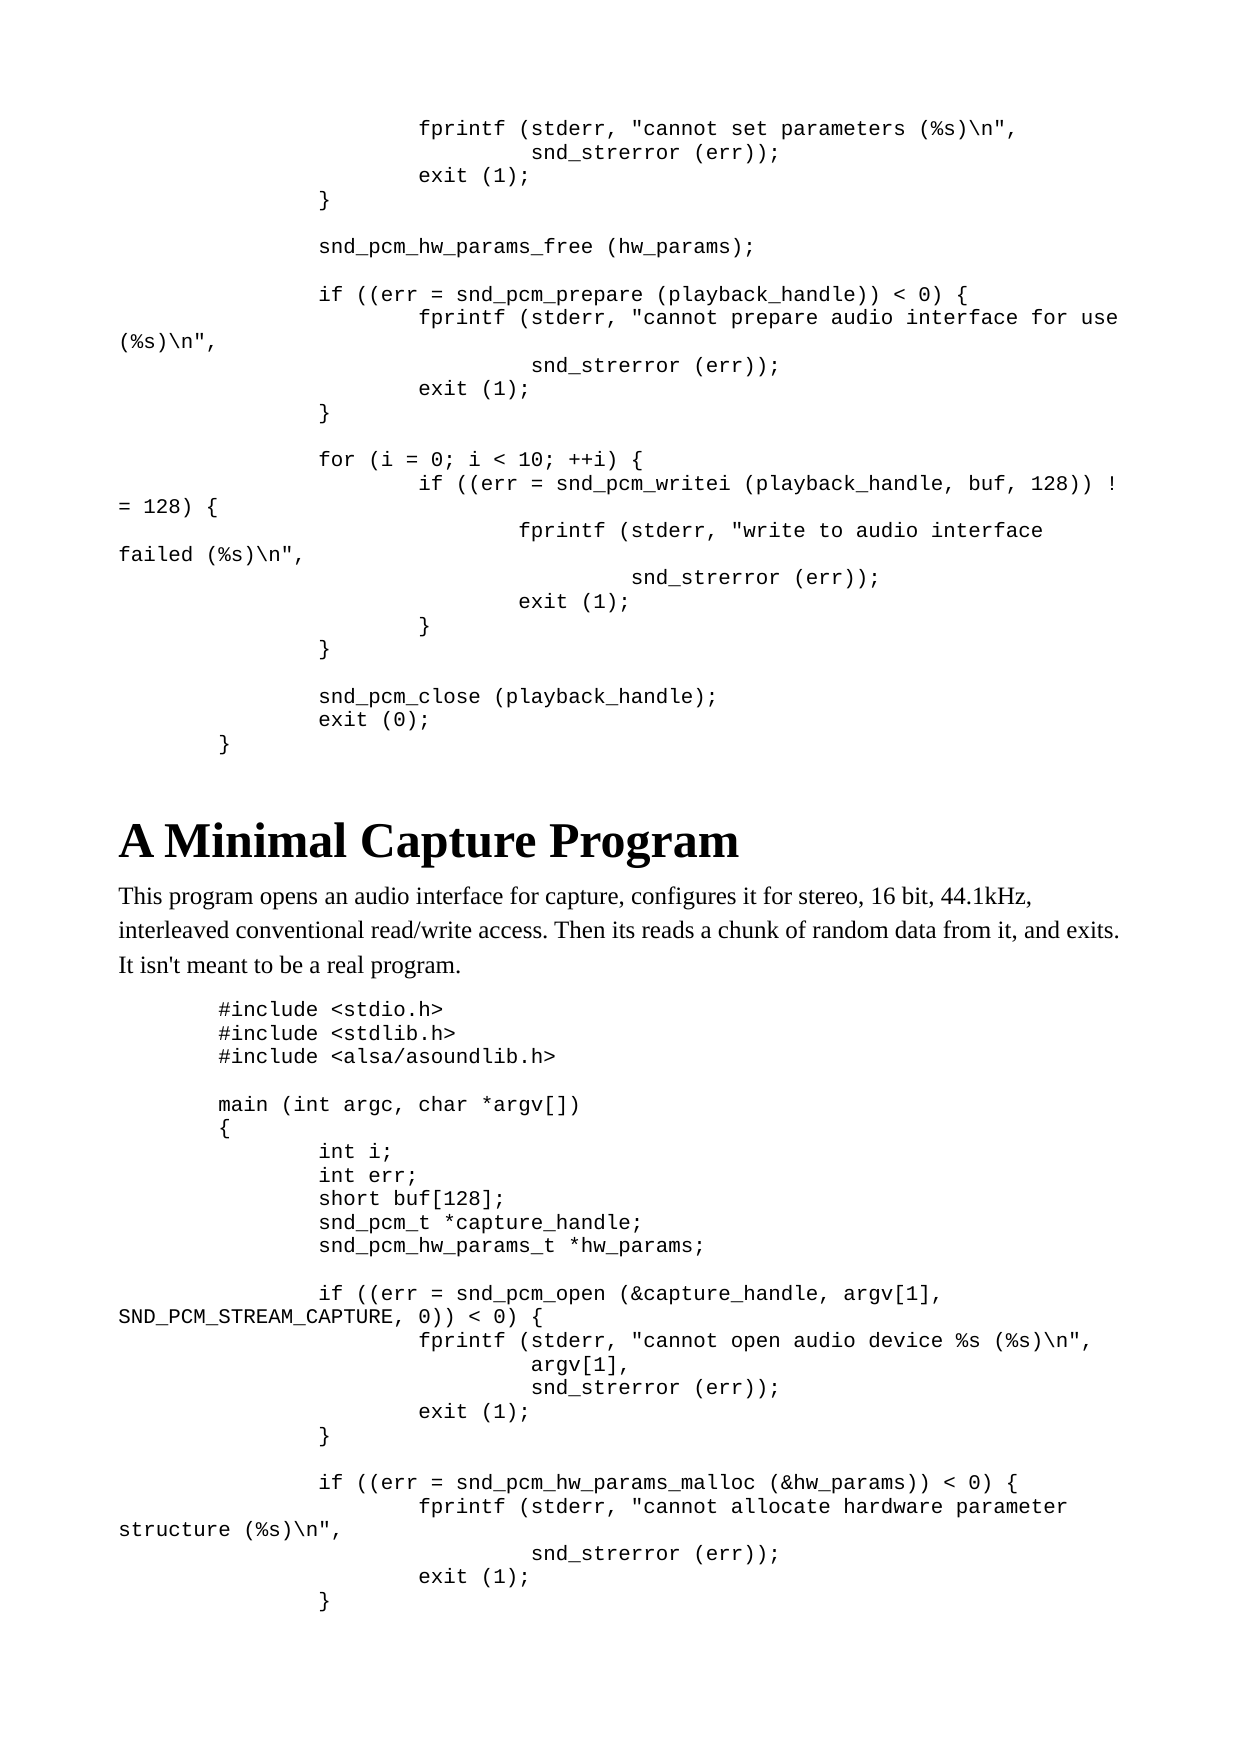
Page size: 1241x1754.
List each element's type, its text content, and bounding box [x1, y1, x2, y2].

text { [118, 1117, 1122, 1141]
text exit (1); [118, 591, 1122, 615]
text fprintf (stderr, "cannot open audio device %s (%s)\n", [118, 1330, 1122, 1354]
text #include <stdlib.h> [118, 1023, 1122, 1046]
text snd_strerror (err)); [118, 142, 1122, 165]
text #include <alsa/asoundlib.h> [118, 1046, 1122, 1070]
text argv[1], [118, 1354, 1122, 1377]
text snd_strerror (err)); [118, 1377, 1122, 1401]
text exit (1); [118, 1567, 1122, 1590]
text exit (1); [118, 1401, 1122, 1425]
text #include <stdio.h> [118, 999, 1122, 1023]
text } [118, 638, 1122, 662]
text if ((err = snd_pcm_writei (playback_handle, buf, 128)) != 128) { [118, 473, 1122, 520]
text if ((err = snd_pcm_hw_params_malloc (&hw_params)) < 0) { [118, 1472, 1122, 1496]
text } [118, 1425, 1122, 1448]
text snd_pcm_close (playback_handle); [118, 686, 1122, 709]
text int i; [118, 1141, 1122, 1164]
text exit (1); [118, 378, 1122, 402]
text } [118, 402, 1122, 426]
text main (int argc, char *argv[]) [118, 1094, 1122, 1117]
text snd_strerror (err)); [118, 567, 1122, 591]
text } [118, 189, 1122, 213]
text int err; [118, 1164, 1122, 1188]
text snd_strerror (err)); [118, 354, 1122, 378]
text } [118, 615, 1122, 638]
text fprintf (stderr, "cannot prepare audio interface for use (%s)\n", [118, 307, 1122, 354]
text snd_strerror (err)); [118, 1543, 1122, 1567]
text } [118, 1590, 1122, 1614]
text fprintf (stderr, "cannot allocate hardware parameter structure (%s)\n", [118, 1496, 1122, 1543]
text snd_pcm_hw_params_t *hw_params; [118, 1236, 1122, 1259]
text if ((err = snd_pcm_prepare (playback_handle)) < 0) { [118, 284, 1122, 307]
text This program opens an audio interface for capture, configures it for stereo, 16 bit, 44.1kHz, interleaved conventional read/write access. Then its reads a chunk of random data from it, and exits. It isn't meant to be a real program. [118, 881, 1122, 979]
text exit (1); [118, 165, 1122, 189]
text exit (0); [118, 709, 1122, 733]
text short buf[128]; [118, 1188, 1122, 1212]
text fprintf (stderr, "write to audio interface failed (%s)\n", [118, 520, 1122, 567]
text if ((err = snd_pcm_open (&capture_handle, argv[1], SND_PCM_STREAM_CAPTURE, 0)) < 0) { [118, 1283, 1122, 1330]
text for (i = 0; i < 10; ++i) { [118, 449, 1122, 473]
subtitle A Minimal Capture Program [118, 811, 1122, 868]
text fprintf (stderr, "cannot set parameters (%s)\n", [118, 118, 1122, 142]
text snd_pcm_hw_params_free (hw_params); [118, 236, 1122, 260]
text } [118, 733, 1122, 757]
text snd_pcm_t *capture_handle; [118, 1212, 1122, 1236]
